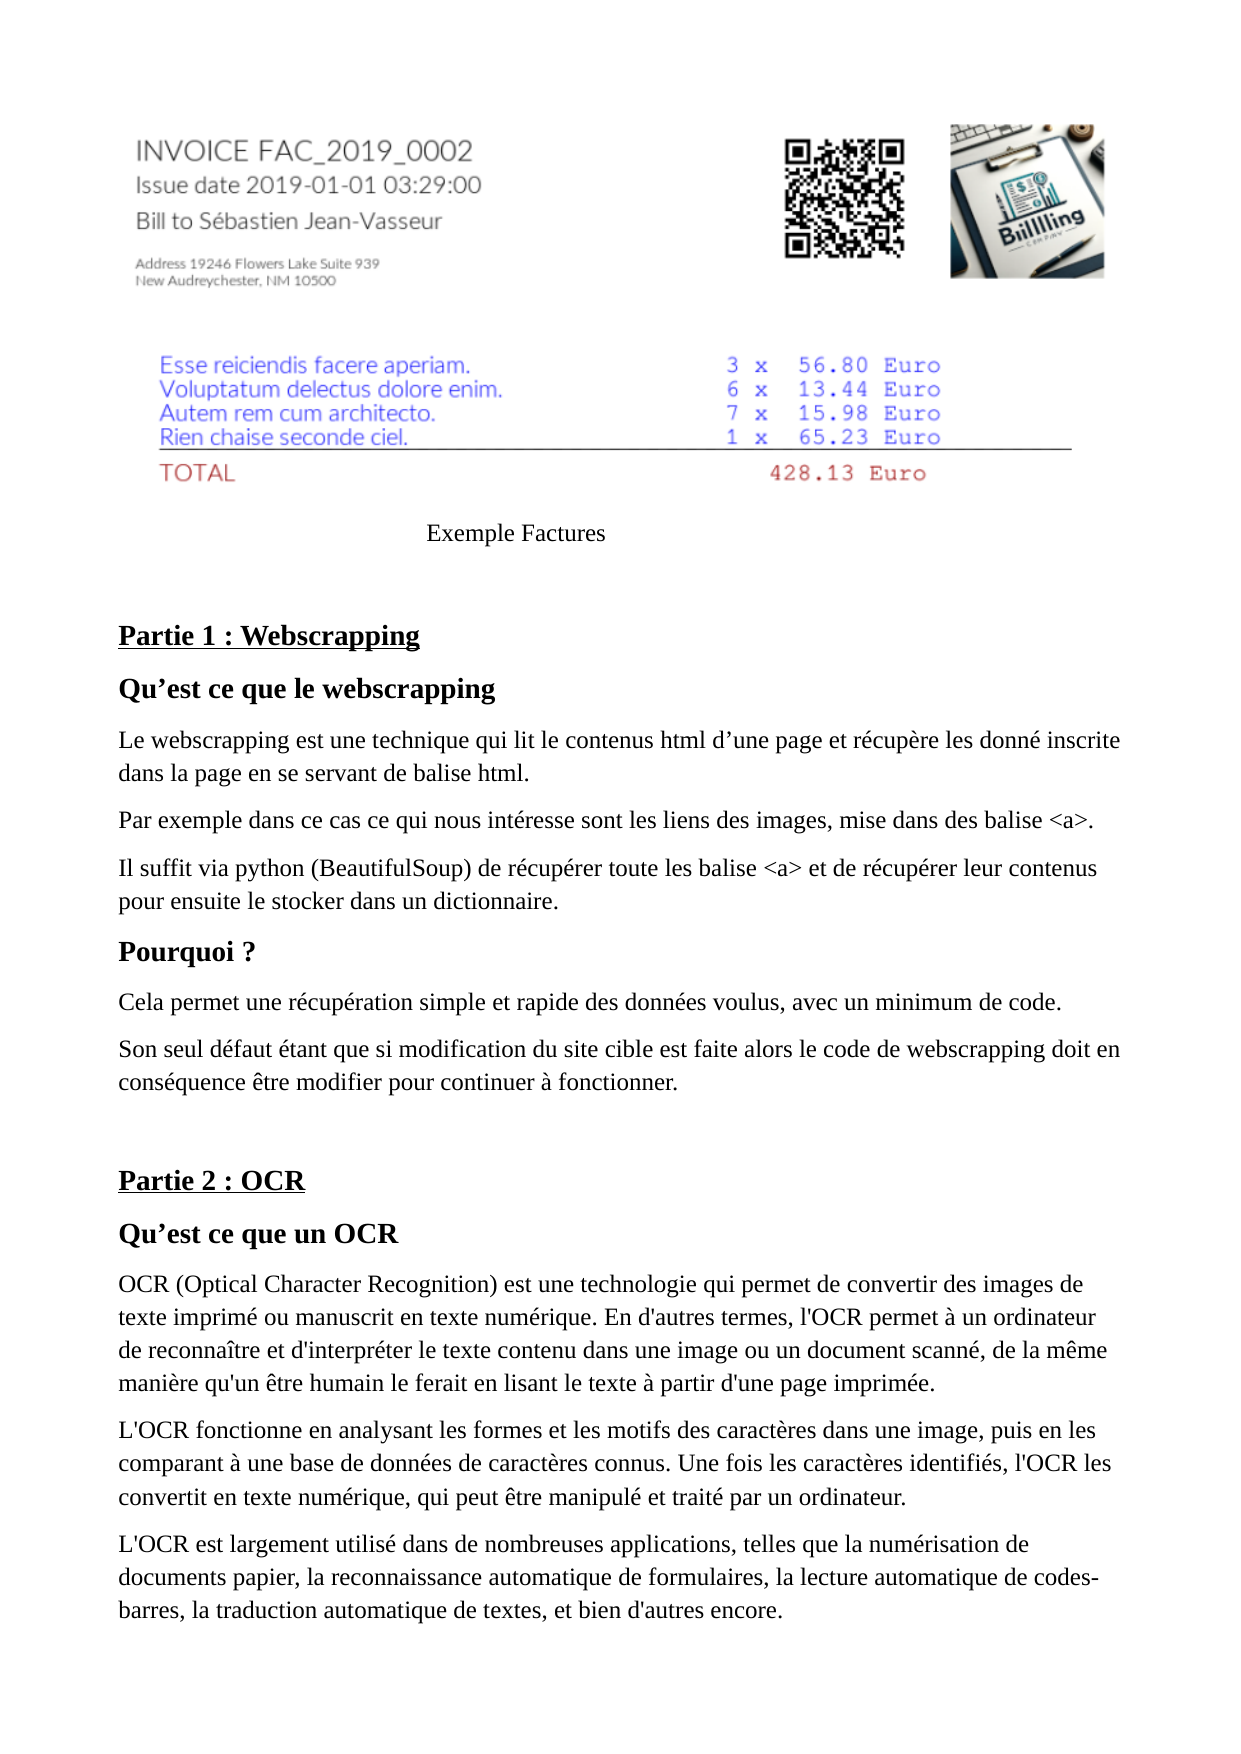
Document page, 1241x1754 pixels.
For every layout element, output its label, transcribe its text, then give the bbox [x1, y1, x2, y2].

text Partie 1 : Webscrapping [118, 618, 1122, 652]
text OCR (Optical Character Recognition) est une technologie qui permet de convertir des images de texte imprimé ou manuscrit en texte numérique. En d'autres termes, l'OCR permet à un ordinateur de reconnaître et d'interpréter le texte contenu dans une image ou un document scanné, de la même manière qu'un être humain le ferait en lisant le texte à partir d'une page imprimée. [118, 1269, 1122, 1397]
text Il suffit via python (BeautifulSoup) de récupérer toute les balise <a> et de récupérer leur contenus pour ensuite le stocker dans un dictionnaire. [118, 853, 1122, 915]
text Partie 2 : OCR [118, 1163, 1122, 1196]
text Le webscrapping est une technique qui lit le contenus html d’une page et récupère les donné inscrite dans la page en se servant de balise html. [118, 725, 1122, 787]
text Son seul défaut étant que si modification du site cible est faite alors le code de webscrapping doit en conséquence être modifier pour continuer à fonctionner. [118, 1034, 1122, 1096]
text Exemple Factures [118, 514, 1122, 547]
text L'OCR est largement utilisé dans de nombreuses applications, telles que la numérisation de documents papier, la reconnaissance automatique de formulaires, la lecture automatique de codes-barres, la traduction automatique de textes, et bien d'autres encore. [118, 1529, 1122, 1624]
picture [118, 118, 1123, 514]
text Qu’est ce que un OCR [118, 1216, 1122, 1249]
text Qu’est ce que le webscrapping [118, 672, 1122, 705]
text Pourquoi ? [118, 934, 1122, 967]
text L'OCR fonctionne en analysant les formes et les motifs des caractères dans une image, puis en les comparant à une base de données de caractères connus. Une fois les caractères identifiés, l'OCR les convertit en texte numérique, qui peut être manipulé et traité par un ordinateur. [118, 1416, 1122, 1510]
text Cela permet une récupération simple et rapide des données voulus, avec un minimum de code. [118, 987, 1122, 1016]
text Par exemple dans ce cas ce qui nous intéresse sont les liens des images, mise dans des balise <a>. [118, 805, 1122, 834]
